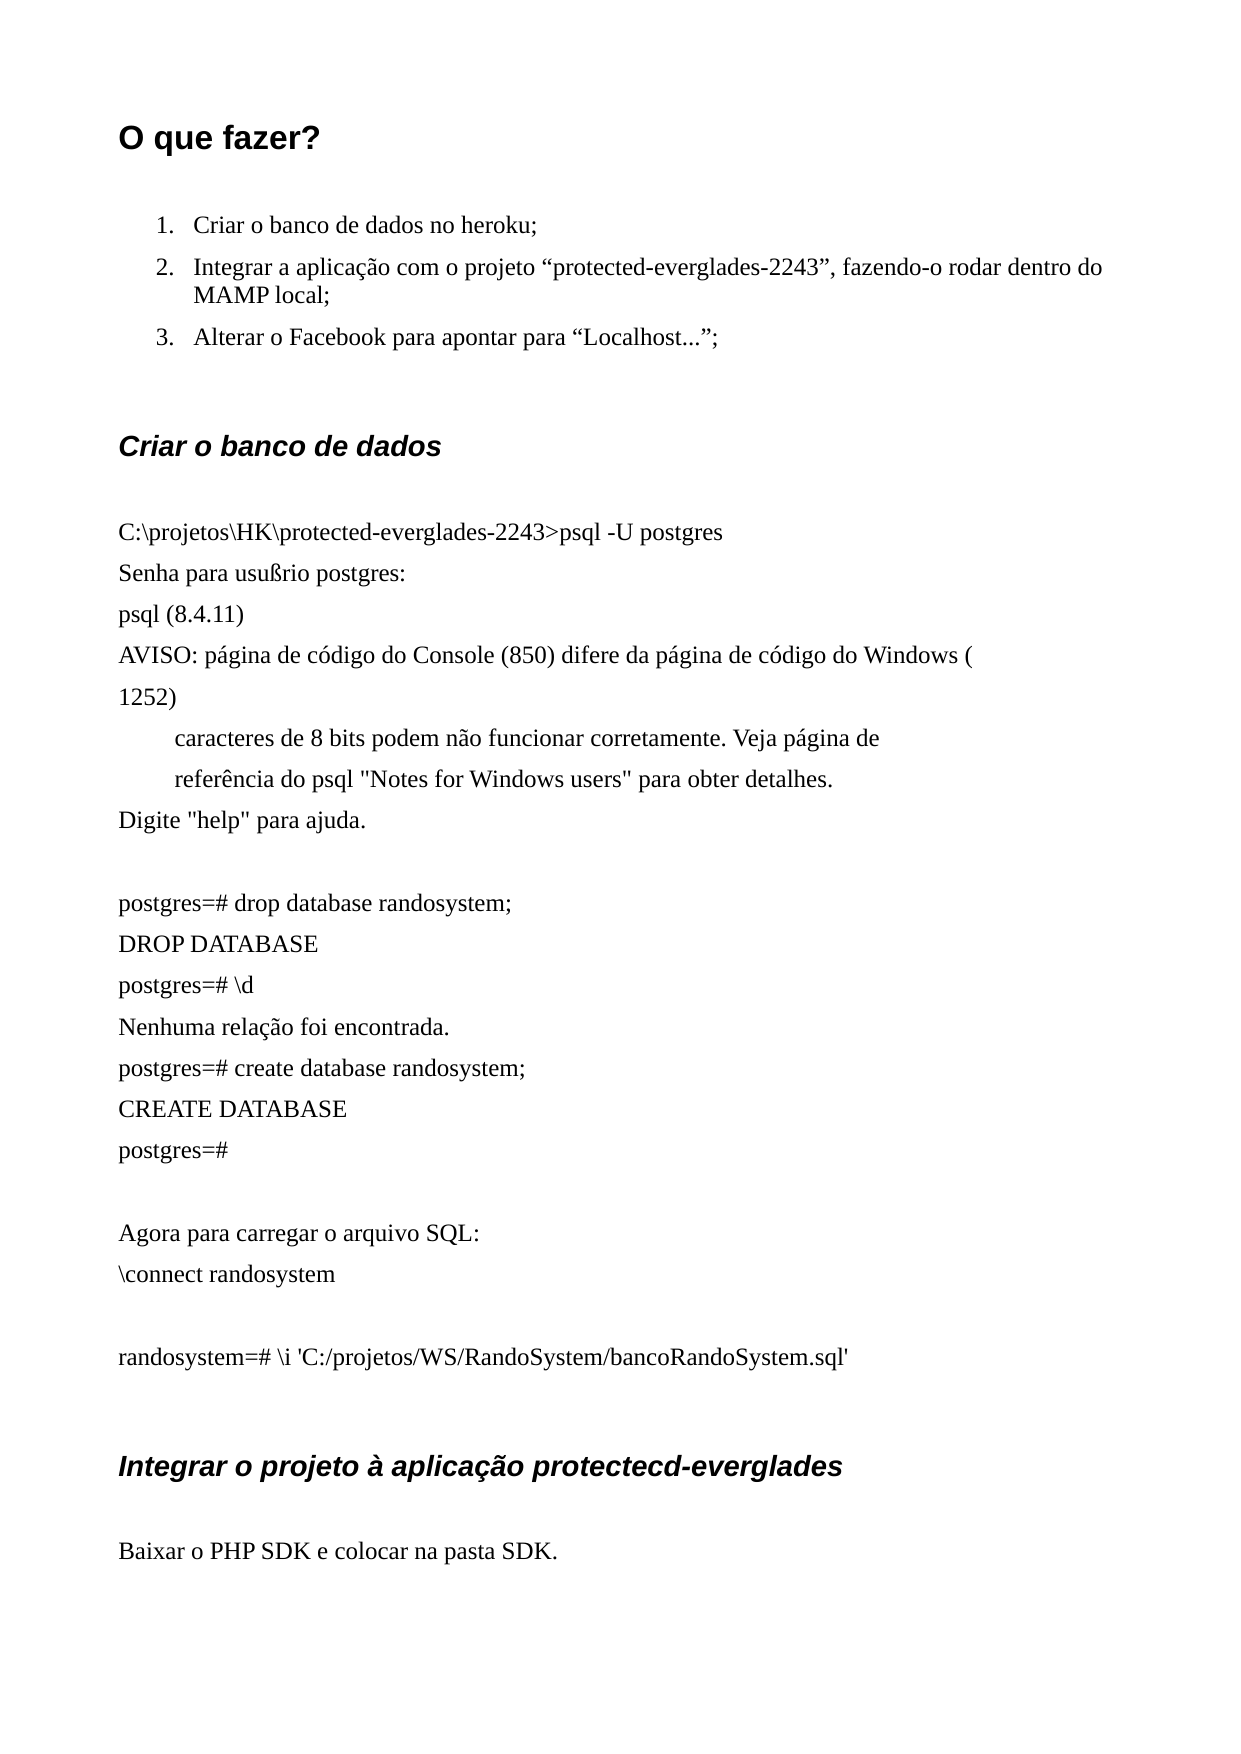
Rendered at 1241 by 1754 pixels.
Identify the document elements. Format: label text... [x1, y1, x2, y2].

text postgres=# \d [118, 970, 1122, 999]
list Criar o banco de dados no heroku; [156, 211, 1122, 239]
subtitle Integrar o projeto à aplicação protectecd-everglades [118, 1449, 1122, 1483]
text C:\projetos\HK\protected-everglades-2243>psql -U postgres [118, 517, 1122, 545]
text DROP DATABASE [118, 929, 1122, 958]
text Agora para carregar o arquivo SQL: [118, 1218, 1122, 1247]
text Baixar o PHP SDK e colocar na pasta SDK. [118, 1536, 1122, 1565]
text caracteres de 8 bits podem não funcionar corretamente. Veja página de [118, 723, 1122, 752]
text Digite "help" para ajuda. [118, 805, 1122, 834]
list Integrar a aplicação com o projeto “protected-everglades-2243”, fazendo-o rodar dentro do MAMP local; [156, 252, 1122, 309]
text AVISO: página de código do Console (850) difere da página de código do Windows ( [118, 640, 1122, 669]
text referência do psql "Notes for Windows users" para obter detalhes. [118, 764, 1122, 793]
text \connect randosystem [118, 1259, 1122, 1288]
text Senha para usußrio postgres: [118, 558, 1122, 587]
text randosystem=# \i 'C:/projetos/WS/RandoSystem/bancoRandoSystem.sql' [118, 1342, 1122, 1370]
subtitle Criar o banco de dados [118, 429, 1122, 463]
text 1252) [118, 682, 1122, 710]
text postgres=# create database randosystem; [118, 1053, 1122, 1082]
text postgres=# drop database randosystem; [118, 888, 1122, 917]
text Nenhuma relação foi encontrada. [118, 1012, 1122, 1040]
text psql (8.4.11) [118, 599, 1122, 628]
subtitle O que fazer? [118, 118, 1122, 157]
list Alterar o Facebook para apontar para “Localhost...”; [156, 322, 1122, 351]
text CREATE DATABASE [118, 1094, 1122, 1123]
text postgres=# [118, 1135, 1122, 1164]
